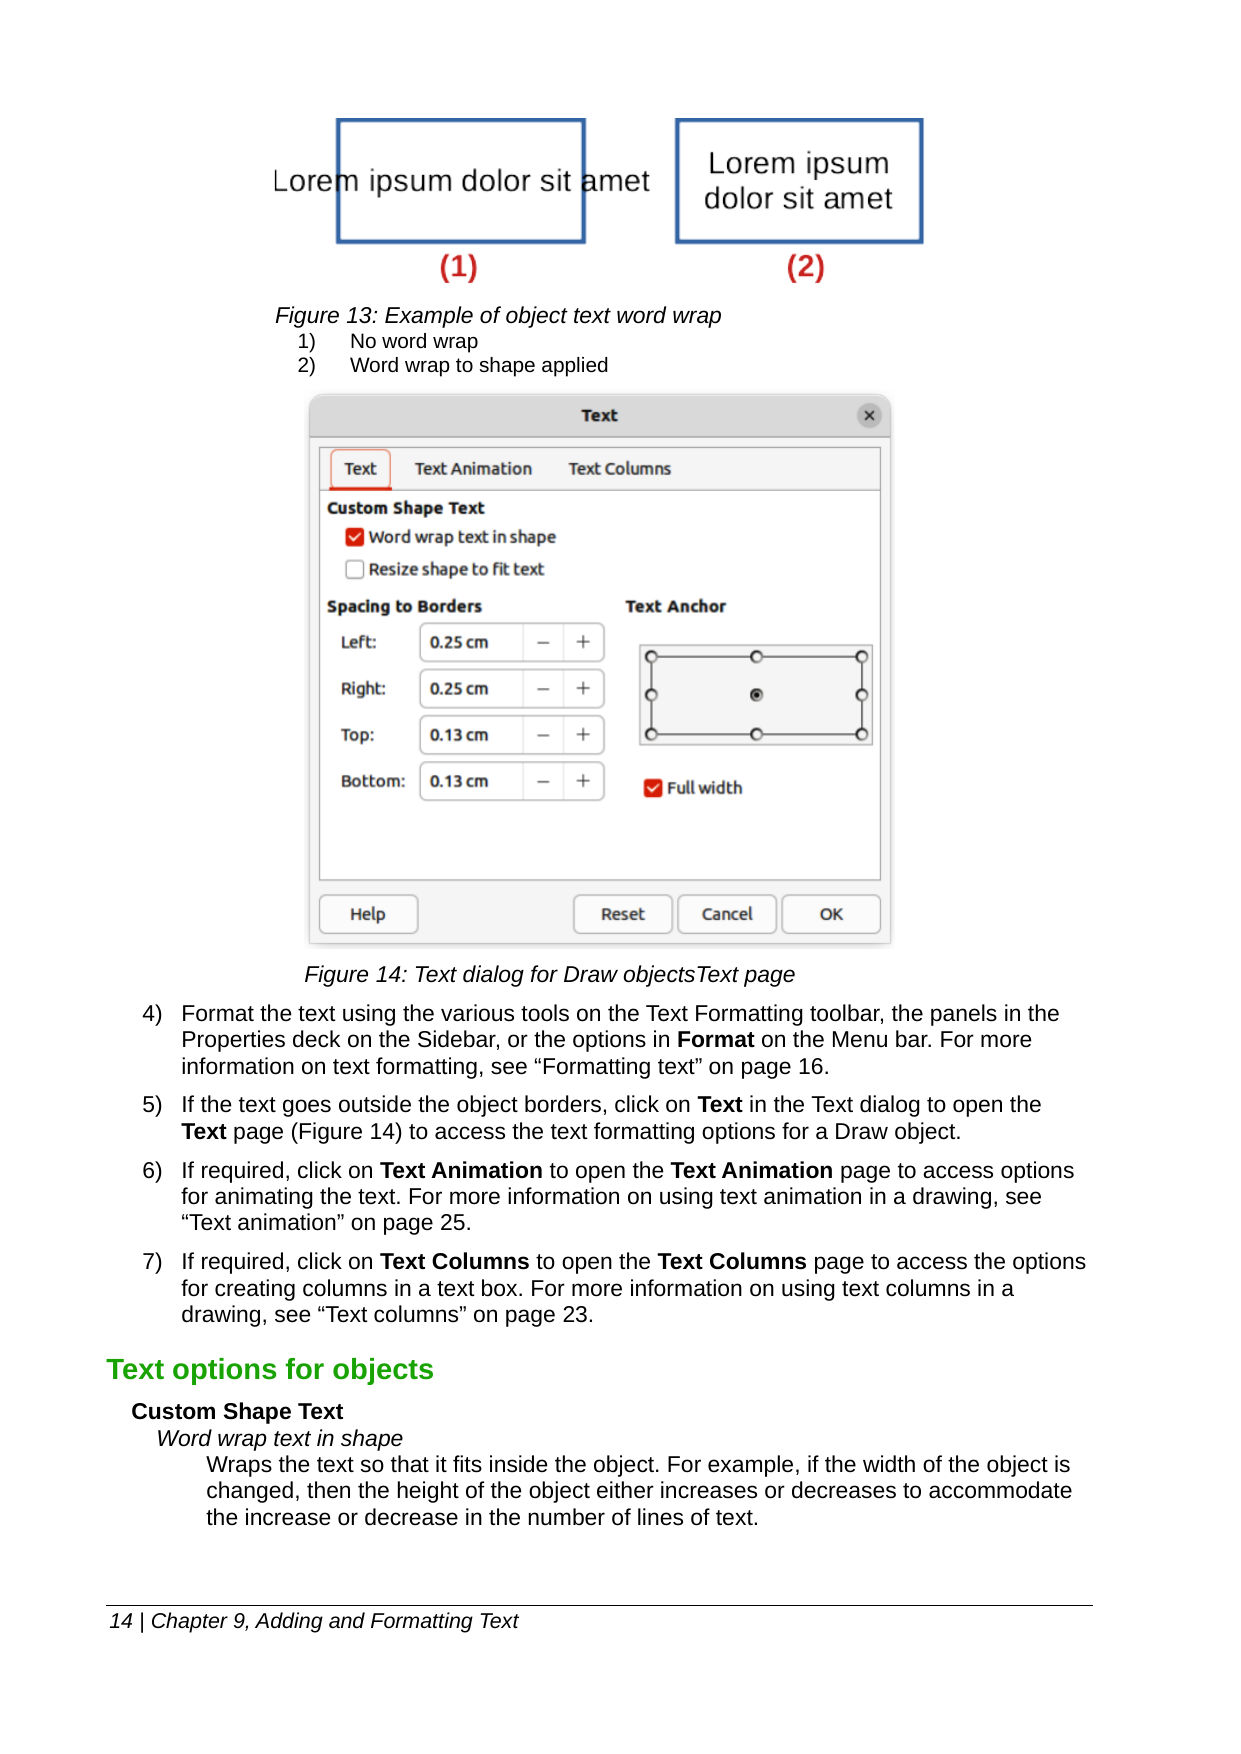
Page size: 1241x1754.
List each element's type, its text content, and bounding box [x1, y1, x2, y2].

text Figure 13: Example of object text word wrap [275, 302, 924, 329]
picture [304, 389, 895, 949]
list If the text goes outside the object borders, click on Text in the Text dialog to open the Text page (Figure 14) to access the text formatting options for a Draw object. [162, 1091, 1093, 1144]
list If required, click on Text Columns to open the Text Columns page to access the options for creating columns in a text box. For more information on using text columns in a drawing, see “Text columns” on page 23. [162, 1248, 1093, 1327]
text Custom Shape Text [131, 1398, 1093, 1425]
text Figure 14: Text dialog for Draw objectsText page [304, 961, 895, 987]
list If required, click on Text Animation to open the Text Animation page to access options for animating the text. For more information on using text animation in a drawing, see “Text animation” on page 25. [162, 1157, 1093, 1236]
subtitle Text options for objects [106, 1352, 1093, 1386]
list Format the text using the various tools on the Text Formatting toolbar, the panels in the Properties deck on the Sidebar, or the options in Format on the Menu bar. For more information on text formatting, see “Formatting text” on page 16. [162, 1000, 1093, 1079]
list Word wrap to shape applied [316, 353, 924, 377]
text Word wrap text in shape [156, 1425, 1093, 1451]
text Wraps the text so that it fits inside the object. For example, if the width of the object is changed, then the height of the object either increases or decreases to accommodate the increase or decrease in the number of lines of text. [206, 1451, 1093, 1530]
picture [274, 118, 925, 290]
list No word wrap [316, 329, 924, 353]
